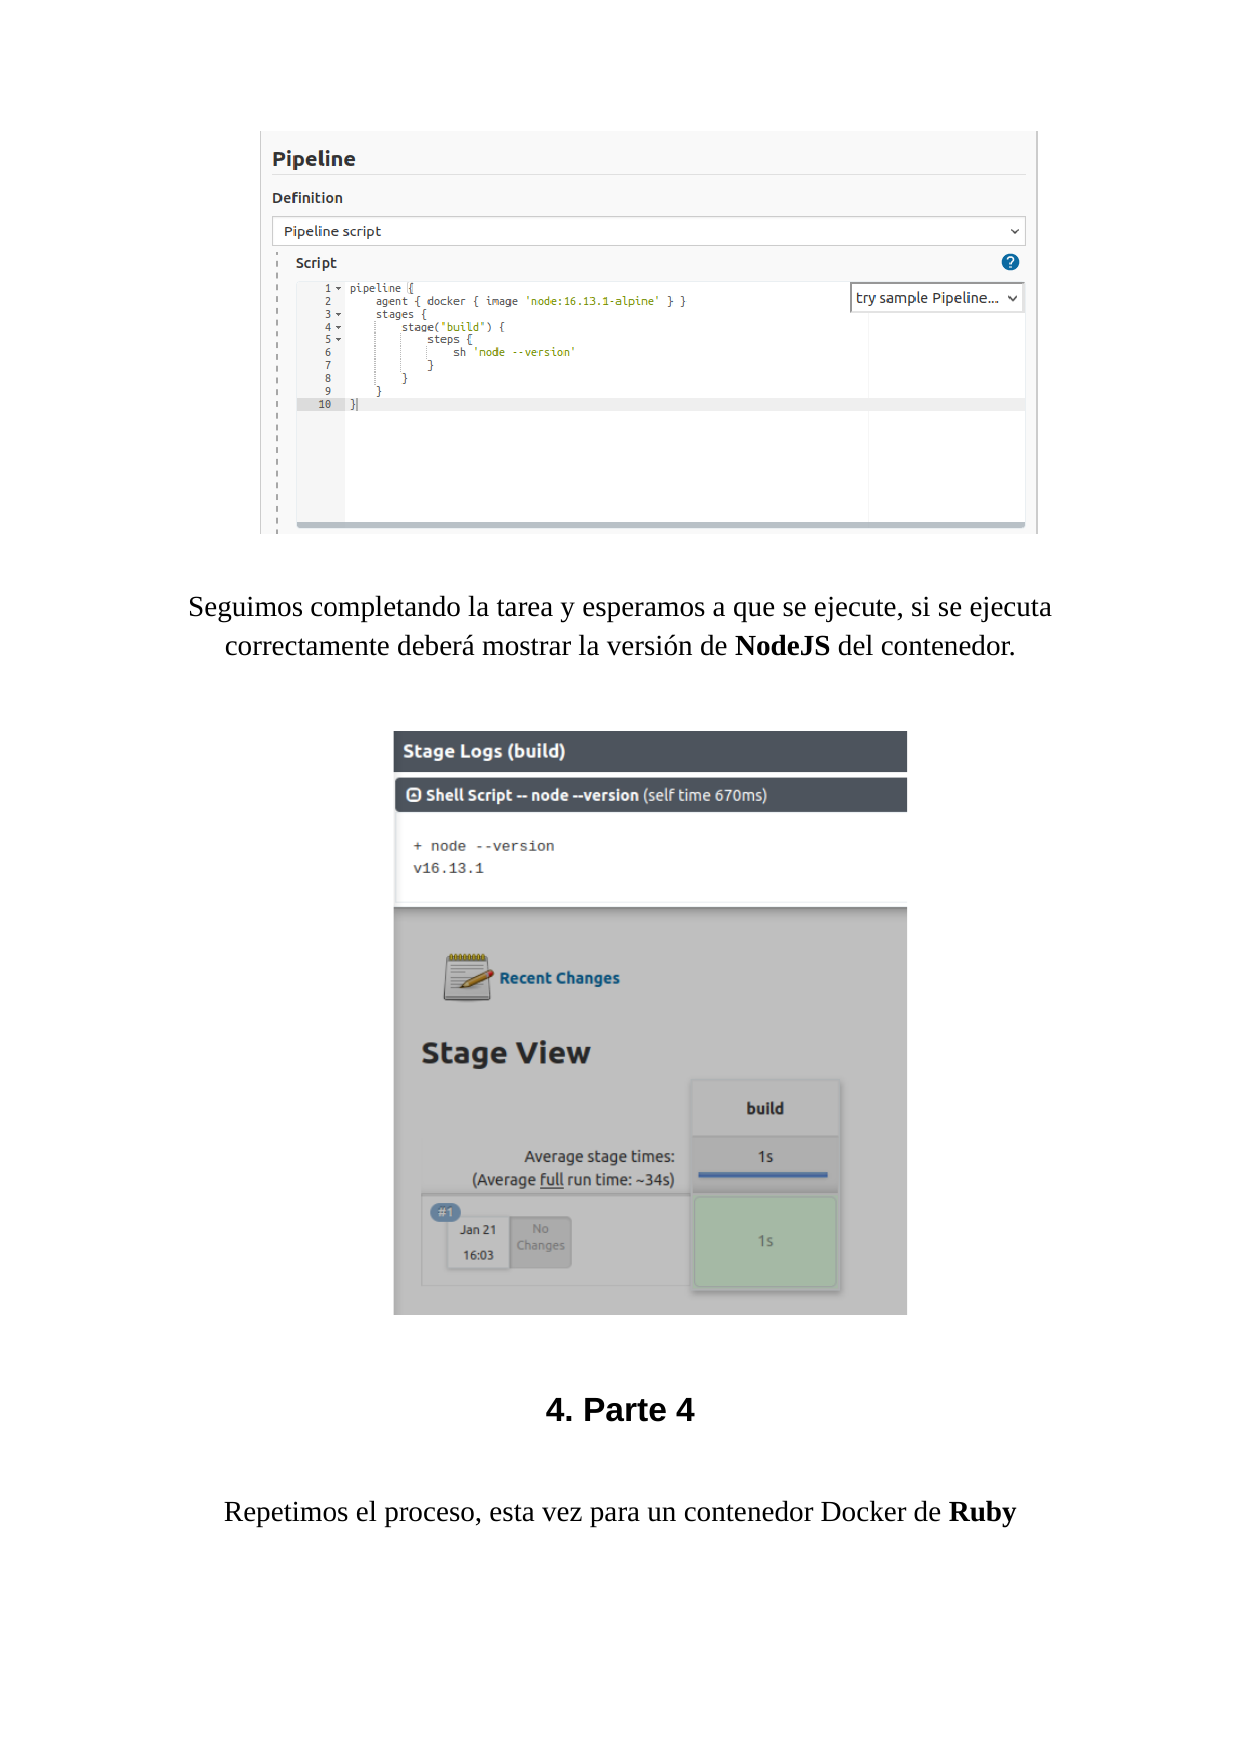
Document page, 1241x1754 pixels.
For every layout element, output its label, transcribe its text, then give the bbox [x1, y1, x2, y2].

text Seguimos completando la tarea y esperamos a que se ejecute, si se ejecuta correctamente deberá mostrar la versión de NodeJS del contenedor. [118, 589, 1122, 661]
subtitle 4. Parte 4 [118, 1389, 1122, 1428]
picture [393, 731, 908, 1315]
picture [241, 131, 1051, 534]
text Repetimos el proceso, esta vez para un contenedor Docker de Ruby [118, 1494, 1122, 1527]
